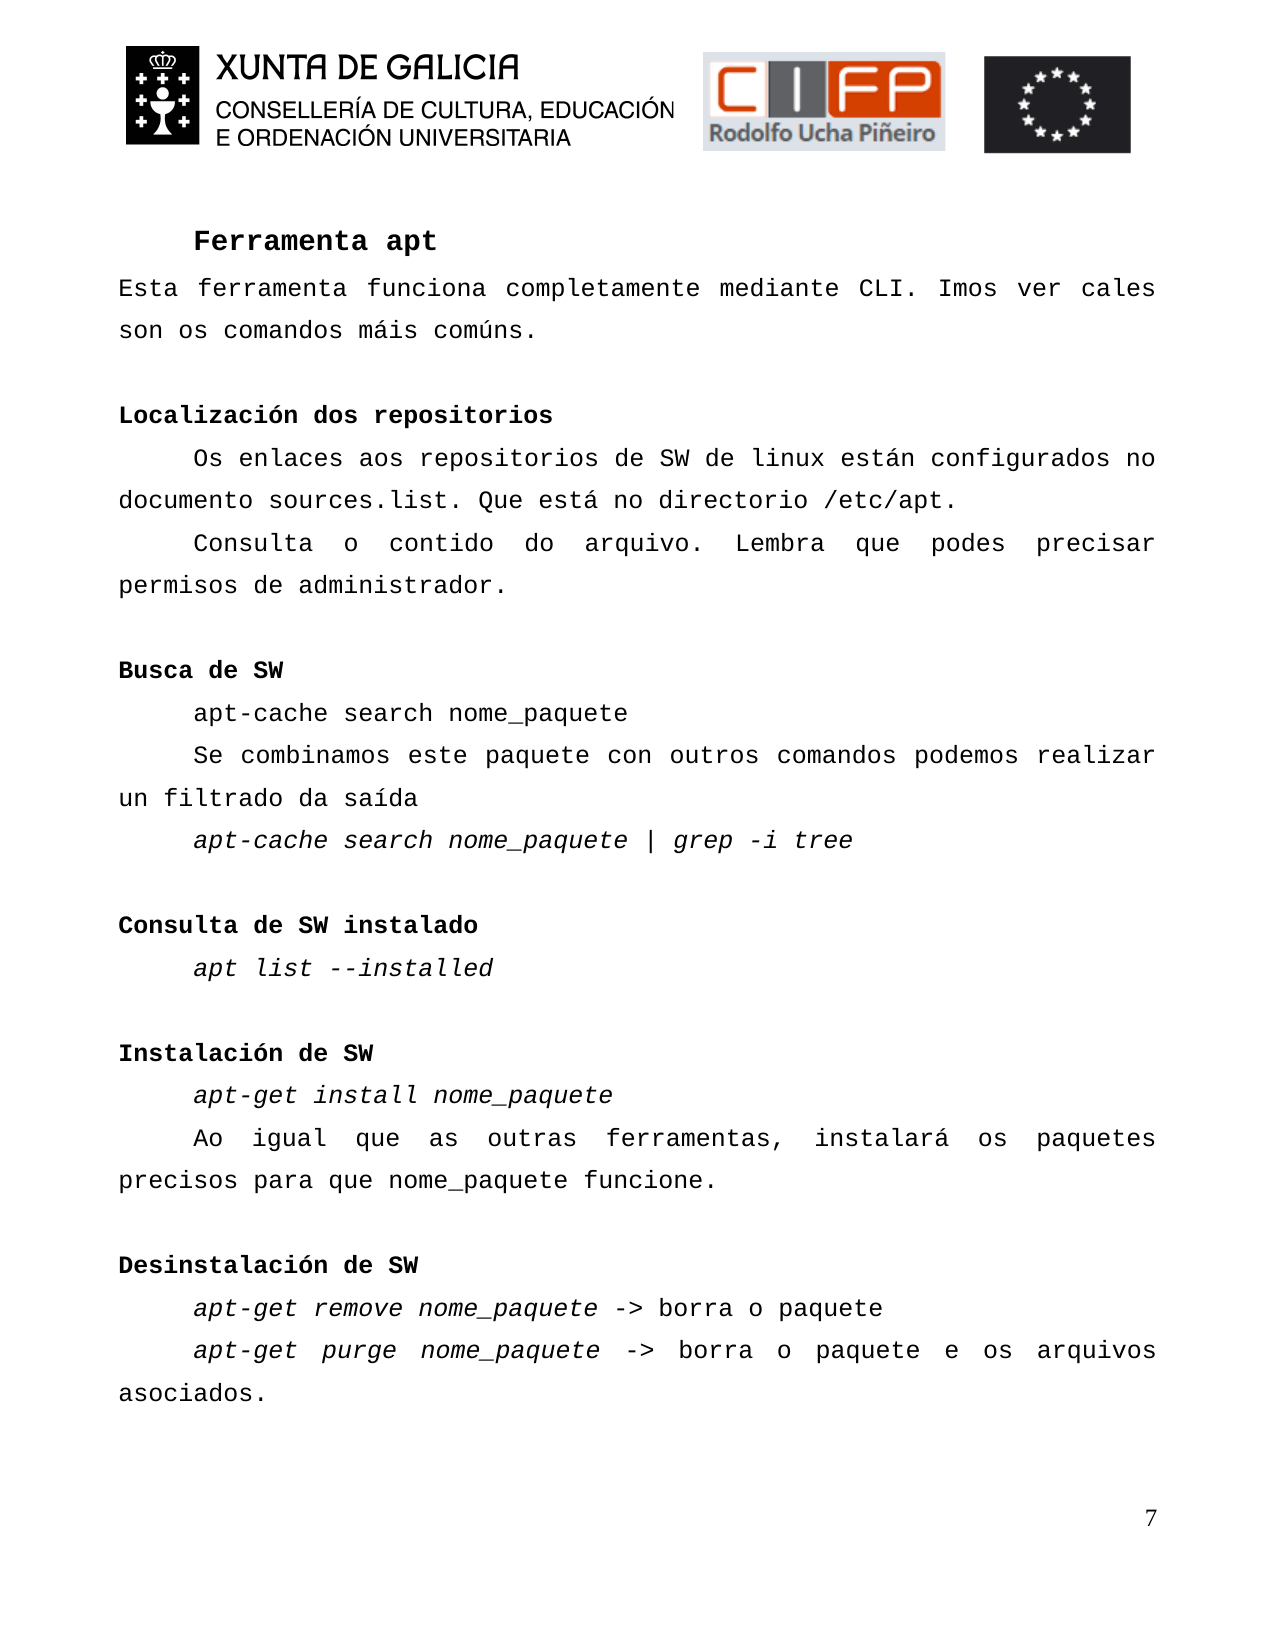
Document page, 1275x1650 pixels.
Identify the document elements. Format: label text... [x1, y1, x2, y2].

text Localización dos repositorios [118, 403, 1157, 431]
text Desinstalación de SW [118, 1253, 1157, 1281]
text apt list --installed [118, 955, 1157, 984]
text Ao igual que as outras ferramentas, instalará os paquetes precisos para que nome_paquete funcione. [118, 1125, 1157, 1196]
text apt-get purge nome_paquete -> borra o paquete e os arquivos asociados. [118, 1338, 1157, 1409]
picture [703, 52, 946, 151]
text apt-get install nome_paquete [118, 1083, 1157, 1111]
text apt-cache search nome_paquete | grep -i tree [118, 828, 1157, 856]
text Os enlaces aos repositorios de SW de linux están configurados no documento sources.list. Que está no directorio /etc/apt. [118, 445, 1157, 516]
text Esta ferramenta funciona completamente mediante CLI. Imos ver cales son os comandos máis comúns. [118, 275, 1157, 346]
text Consulta de SW instalado [118, 913, 1157, 941]
text Consulta o contido do arquivo. Lembra que podes precisar permisos de administrador. [118, 530, 1157, 601]
picture [983, 55, 1134, 155]
text Instalación de SW [118, 1040, 1157, 1069]
text apt-cache search nome_paquete [118, 700, 1157, 729]
text Se combinamos este paquete con outros comandos podemos realizar un filtrado da saída [118, 743, 1157, 814]
text Ferramenta apt [118, 226, 1157, 259]
text apt-get remove nome_paquete -> borra o paquete [118, 1295, 1157, 1324]
text Busca de SW [118, 658, 1157, 686]
picture [126, 46, 674, 146]
